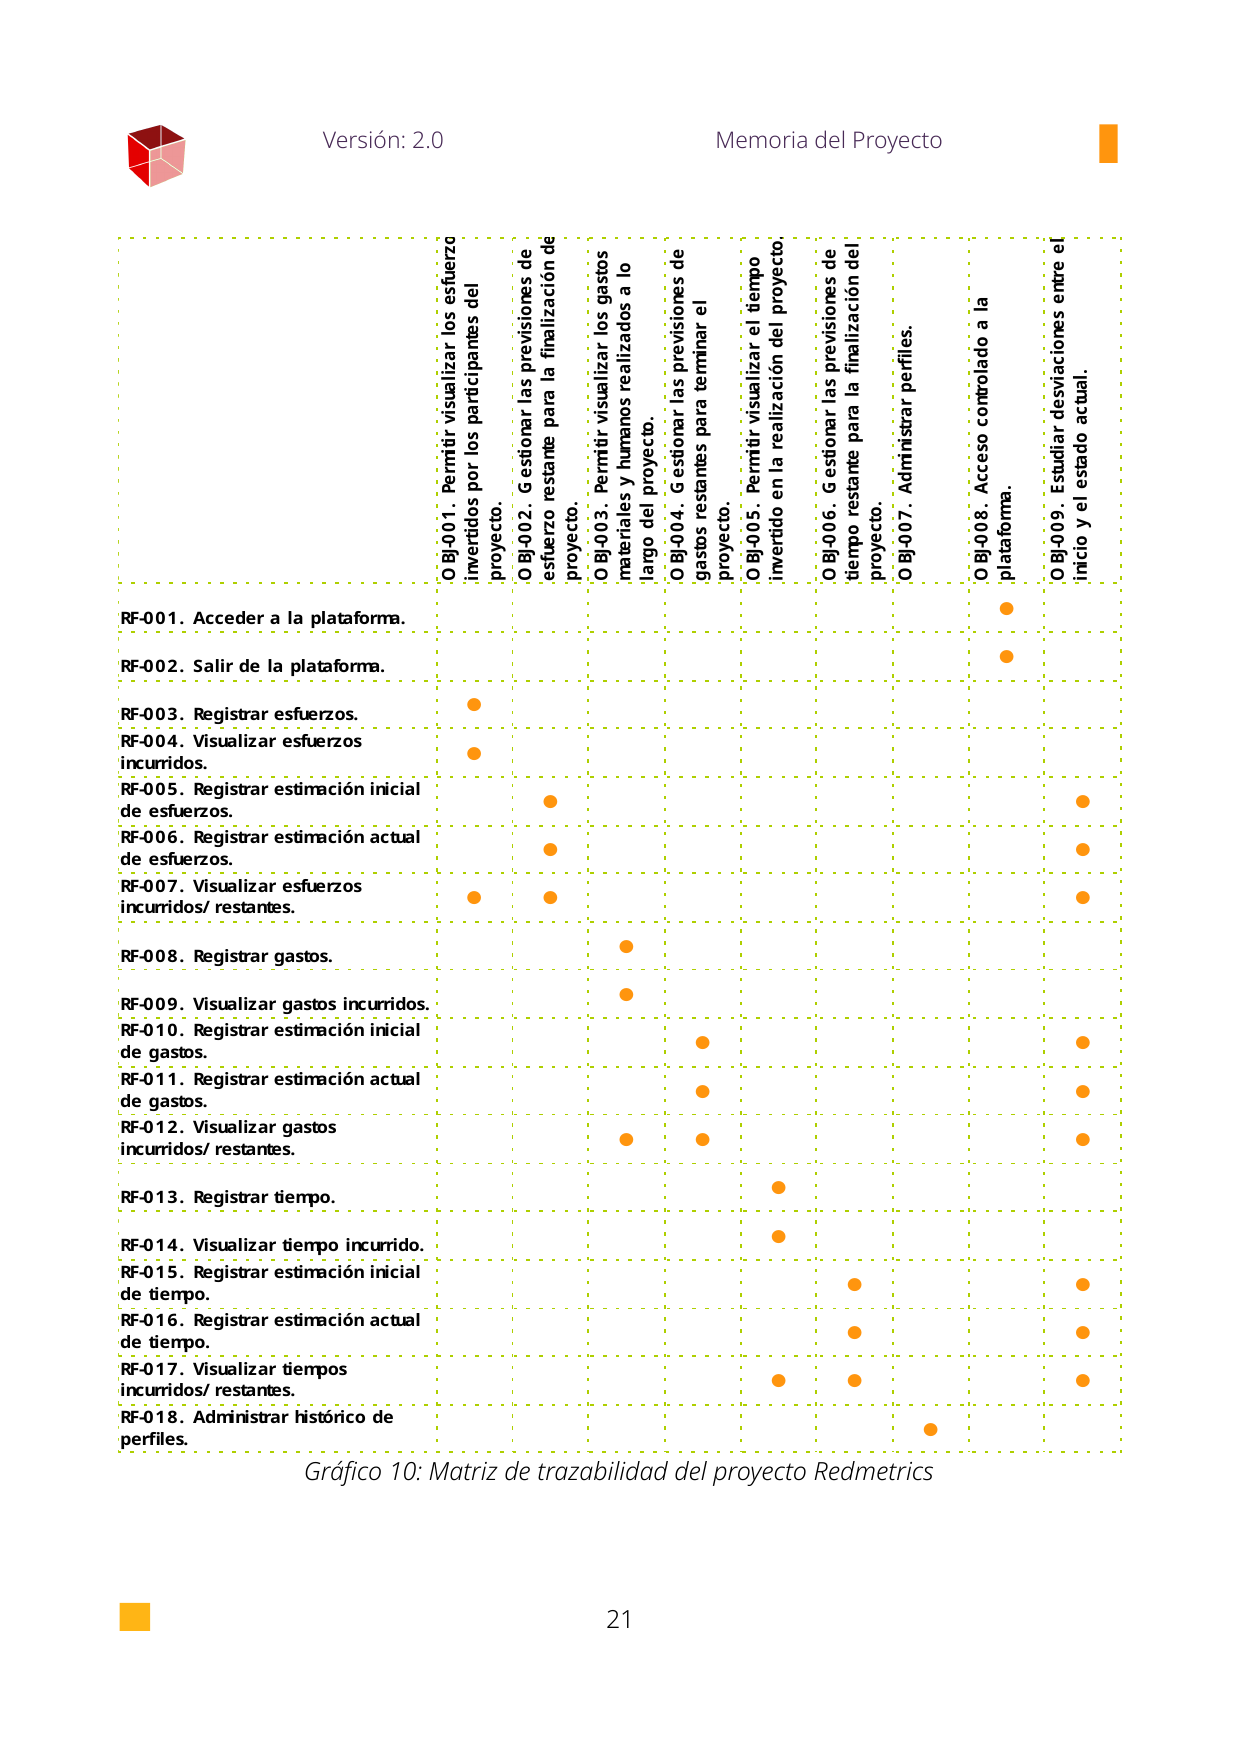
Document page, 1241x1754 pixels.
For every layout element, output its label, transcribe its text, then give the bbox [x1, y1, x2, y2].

text Gráfico 10: Matriz de trazabilidad del proyecto Redmetrics [118, 1452, 1122, 1488]
picture [123, 123, 189, 189]
